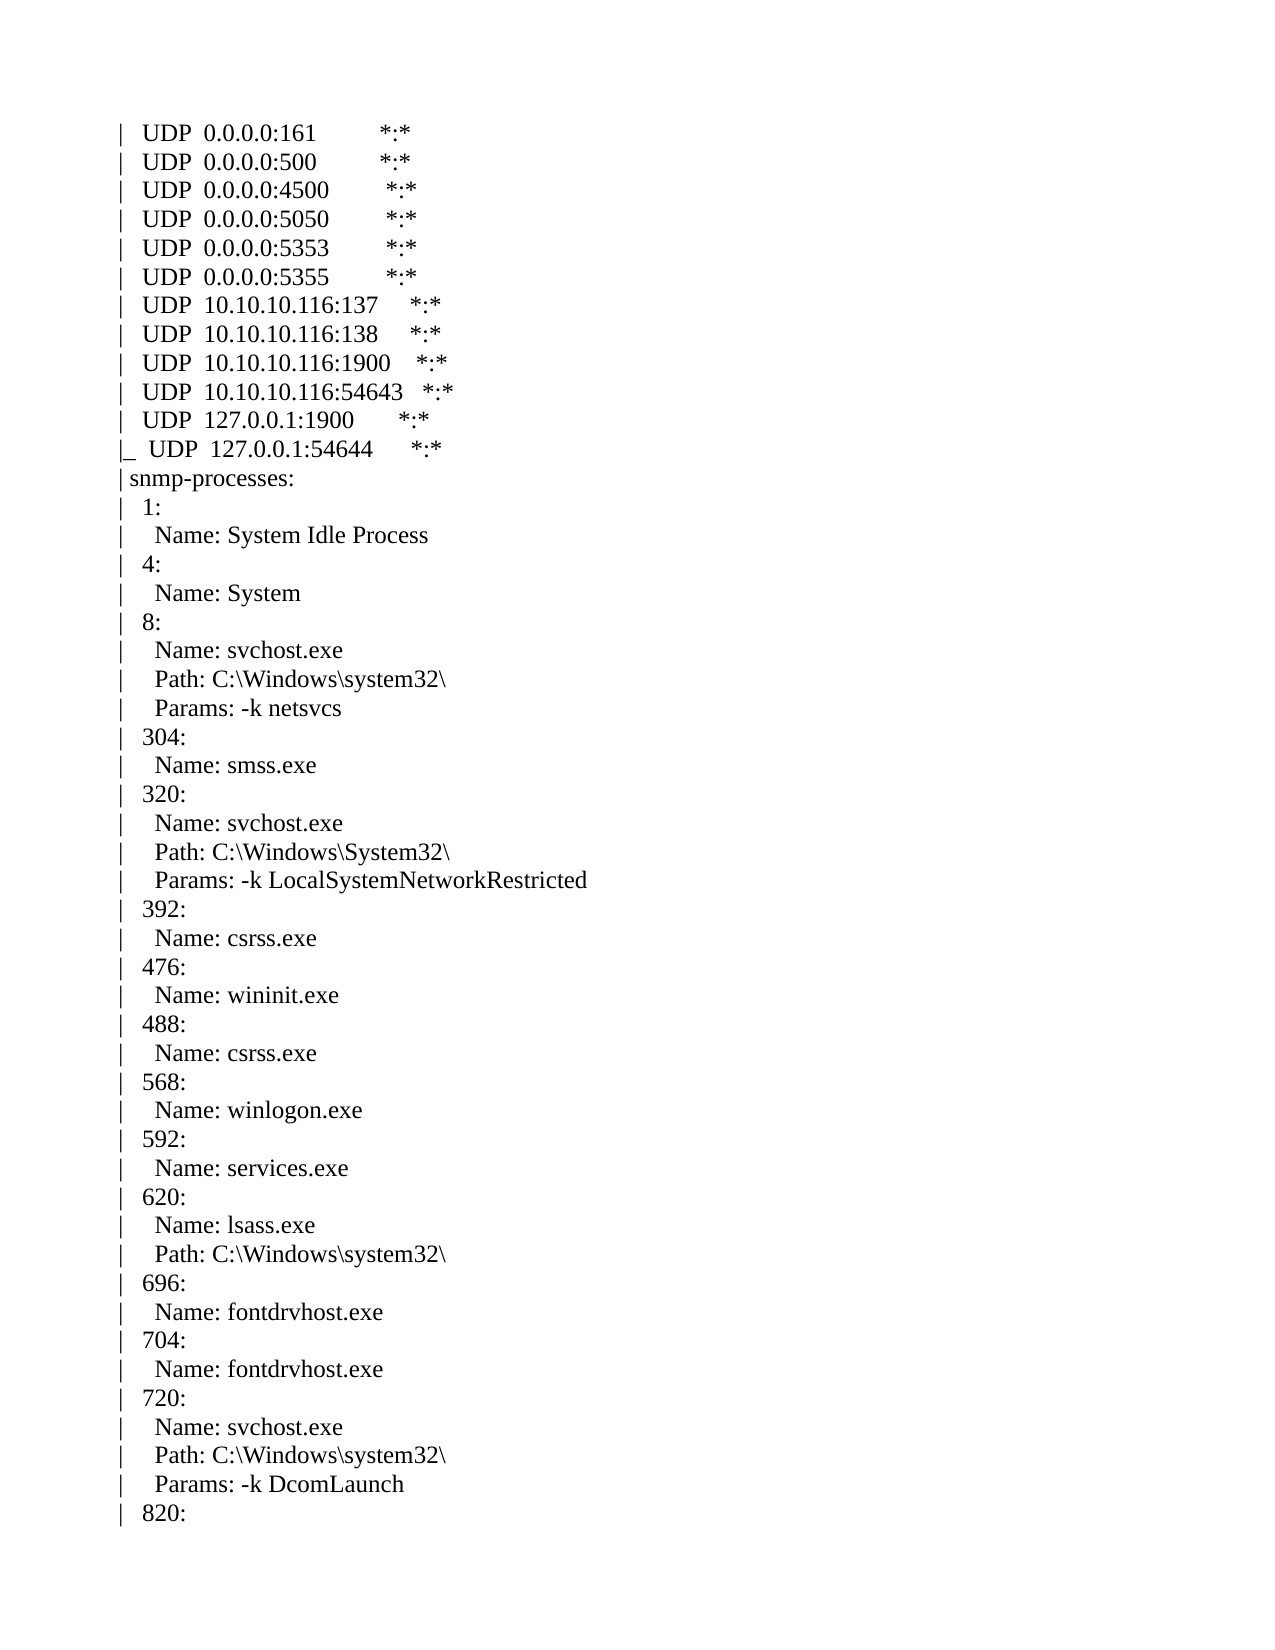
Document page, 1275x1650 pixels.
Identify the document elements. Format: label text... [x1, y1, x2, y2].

text | Name: svchost.exe [118, 1412, 1157, 1441]
text | Params: -k LocalSystemNetworkRestricted [118, 866, 1157, 894]
text | Name: fontdrvhost.exe [118, 1297, 1157, 1326]
text | 820: [118, 1498, 1157, 1527]
text | Params: -k netsvcs [118, 693, 1157, 722]
text | 568: [118, 1067, 1157, 1096]
text | 320: [118, 779, 1157, 808]
text | UDP 0.0.0.0:5355 *:* [118, 262, 1157, 291]
text | Name: svchost.exe [118, 636, 1157, 664]
text | Name: System [118, 578, 1157, 607]
text | Name: wininit.exe [118, 981, 1157, 1009]
text |_ UDP 127.0.0.1:54644 *:* [118, 434, 1157, 463]
text | UDP 0.0.0.0:500 *:* [118, 147, 1157, 176]
text | 392: [118, 894, 1157, 923]
text | UDP 0.0.0.0:5050 *:* [118, 204, 1157, 233]
text | 476: [118, 952, 1157, 981]
text | 8: [118, 607, 1157, 636]
text | Name: csrss.exe [118, 1038, 1157, 1067]
text | Name: smss.exe [118, 751, 1157, 779]
text | UDP 10.10.10.116:137 *:* [118, 291, 1157, 319]
text | 1: [118, 492, 1157, 521]
text | 620: [118, 1182, 1157, 1211]
text | 696: [118, 1268, 1157, 1297]
text | UDP 10.10.10.116:138 *:* [118, 319, 1157, 348]
text | Name: svchost.exe [118, 808, 1157, 837]
text | Params: -k DcomLaunch [118, 1469, 1157, 1498]
text | Path: C:\Windows\system32\ [118, 664, 1157, 693]
text | Name: lsass.exe [118, 1211, 1157, 1239]
text | Path: C:\Windows\system32\ [118, 1239, 1157, 1268]
text | Name: System Idle Process [118, 521, 1157, 549]
text | Name: services.exe [118, 1153, 1157, 1182]
text | 720: [118, 1383, 1157, 1412]
text | UDP 0.0.0.0:161 *:* [118, 118, 1157, 147]
text | Path: C:\Windows\system32\ [118, 1441, 1157, 1469]
text | 592: [118, 1124, 1157, 1153]
text | snmp-processes: [118, 463, 1157, 492]
text | Name: csrss.exe [118, 923, 1157, 952]
text | UDP 10.10.10.116:1900 *:* [118, 348, 1157, 377]
text | 304: [118, 722, 1157, 751]
text | 704: [118, 1326, 1157, 1354]
text | 488: [118, 1009, 1157, 1038]
text | UDP 0.0.0.0:5353 *:* [118, 233, 1157, 262]
text | Name: fontdrvhost.exe [118, 1354, 1157, 1383]
text | Path: C:\Windows\System32\ [118, 837, 1157, 866]
text | Name: winlogon.exe [118, 1096, 1157, 1124]
text | UDP 10.10.10.116:54643 *:* [118, 377, 1157, 406]
text | UDP 0.0.0.0:4500 *:* [118, 176, 1157, 204]
text | UDP 127.0.0.1:1900 *:* [118, 406, 1157, 434]
text | 4: [118, 549, 1157, 578]
